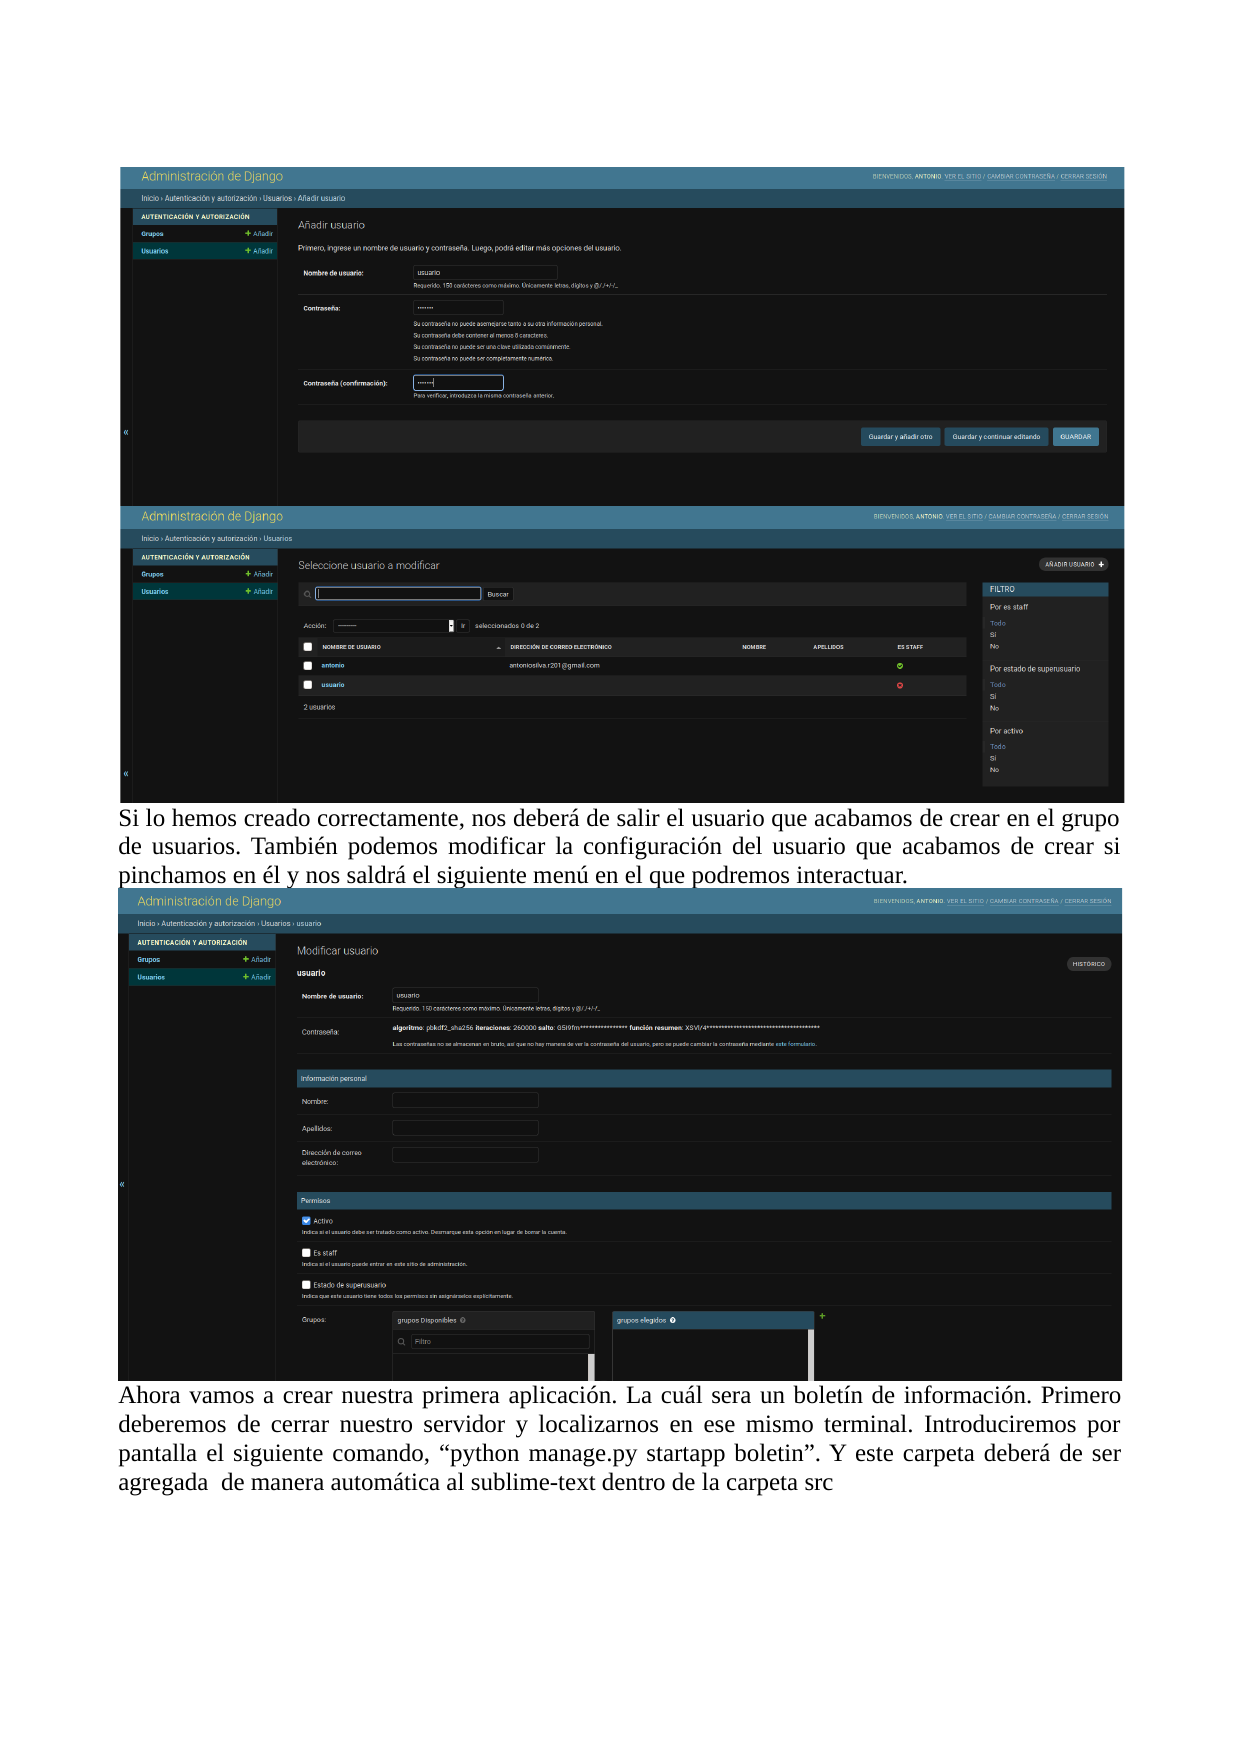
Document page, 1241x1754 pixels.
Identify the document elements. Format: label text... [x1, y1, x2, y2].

picture [120, 167, 1125, 803]
picture [118, 888, 1123, 1381]
text Ahora vamos a crear nuestra primera aplicación. La cuál sera un boletín de información. Primero deberemos de cerrar nuestro servidor y localizarnos en ese mismo terminal. Introduciremos por pantalla el siguiente comando, “python manage.py startapp boletin”. Y este carpeta deberá de ser agregada de manera automática al sublime-text dentro de la carpeta src [118, 1381, 1122, 1496]
text Si lo hemos creado correctamente, nos deberá de salir el usuario que acabamos de crear en el grupo de usuarios. También podemos modificar la configuración del usuario que acabamos de crear si pinchamos en él y nos saldrá el siguiente menú en el que podremos interactuar. [118, 147, 1122, 888]
